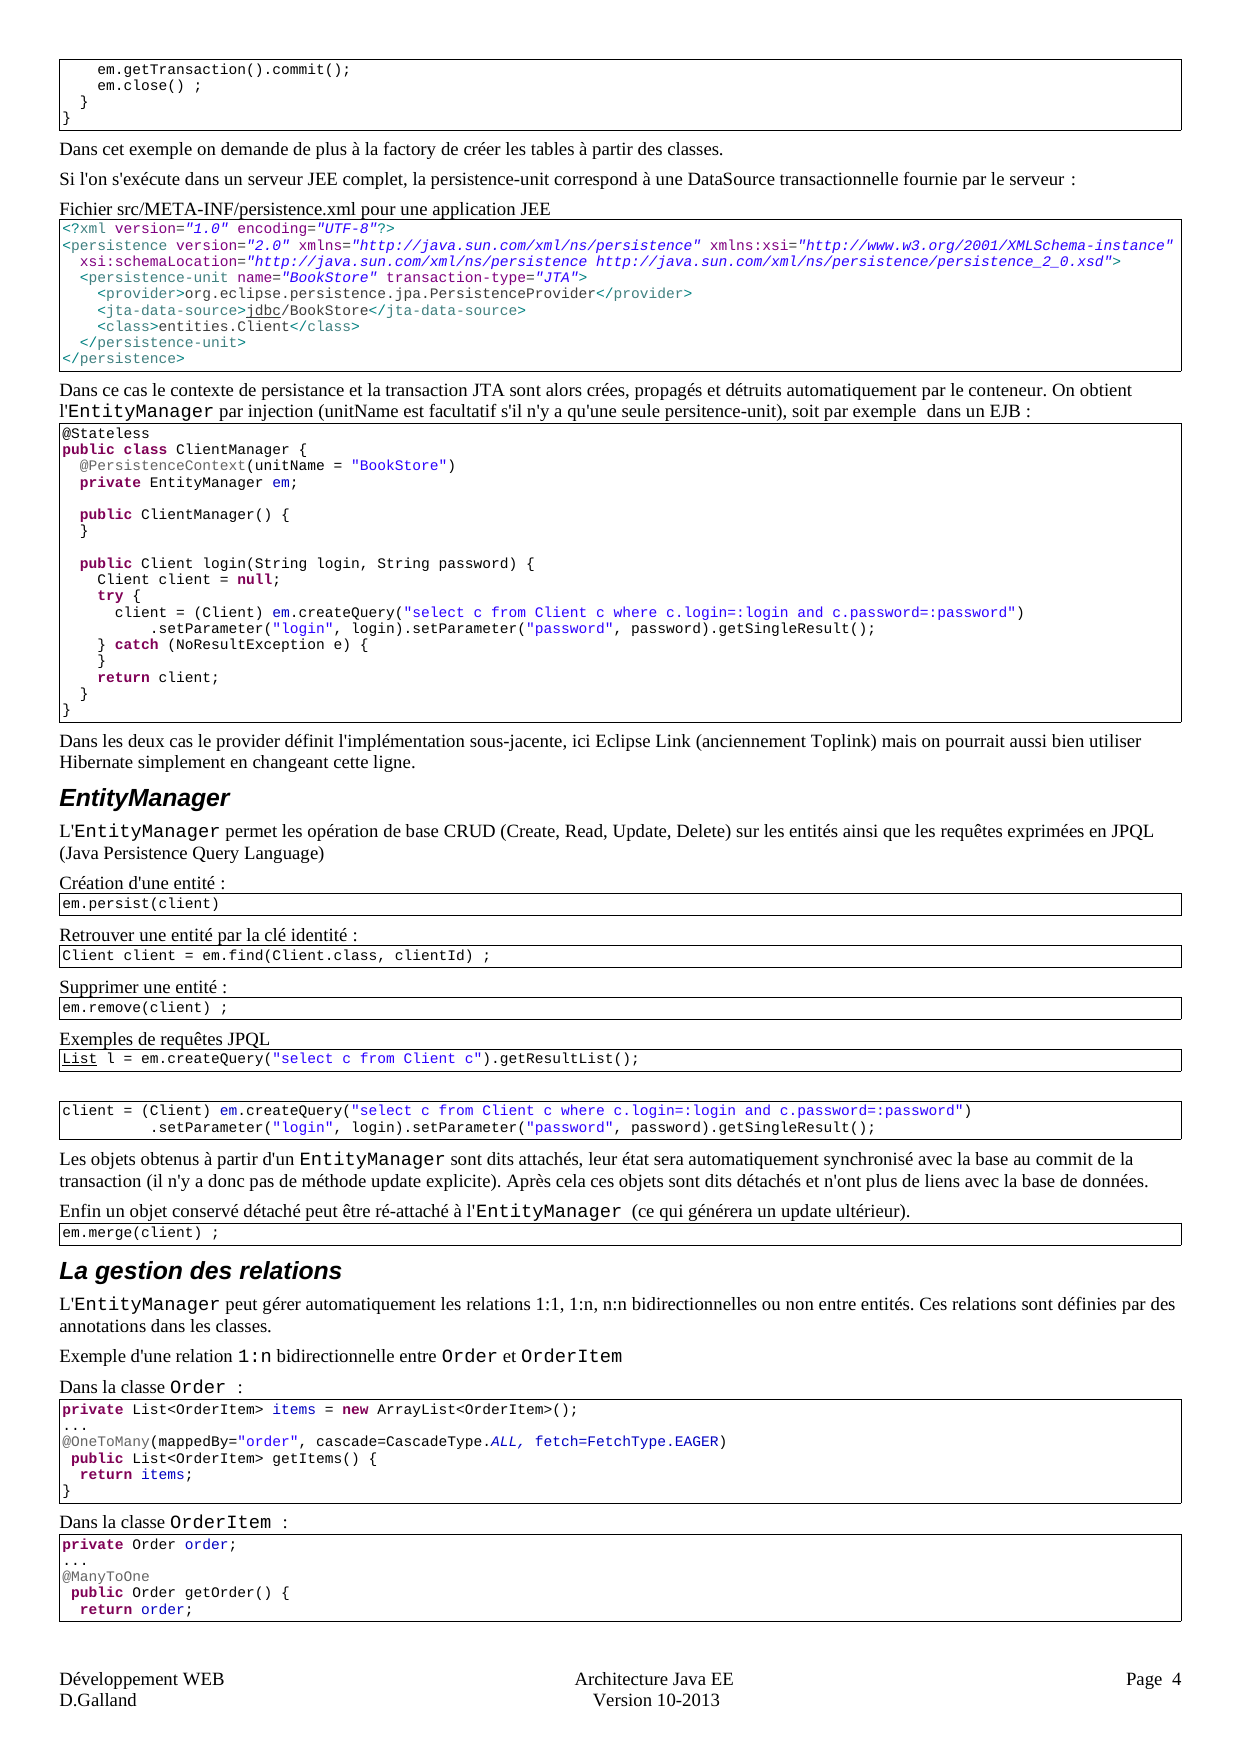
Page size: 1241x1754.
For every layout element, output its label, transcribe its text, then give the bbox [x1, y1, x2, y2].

text } [60, 521, 1181, 540]
text } [60, 683, 1181, 699]
text Client client = null; [60, 569, 1181, 586]
text public Client login(String login, String password) { [60, 553, 1181, 569]
text } [60, 1481, 1181, 1503]
text private List<OrderItem> items = new ArrayList<OrderItem>(); [60, 1400, 1181, 1416]
text Exemple d'une relation 1:n bidirectionnelle entre Order et OrderItem [59, 1345, 1181, 1368]
text @PersistenceContext(unitName = "BookStore") [60, 456, 1181, 472]
text public List<OrderItem> getItems() { [60, 1448, 1181, 1464]
text return order; [60, 1599, 1181, 1621]
text } catch (NoResultException e) { [60, 634, 1181, 651]
text <provider>org.eclipse.persistence.jpa.PersistenceProvider</provider> [60, 284, 1181, 300]
text <persistence-unit name="BookStore" transaction-type="JTA"> [60, 268, 1181, 284]
text private EntityManager em; [60, 472, 1181, 491]
text Enfin un objet conservé détaché peut être ré-attaché à l'EntityManager (ce qui générera un update ultérieur). [59, 1200, 1181, 1223]
text ... [60, 1416, 1181, 1432]
text Client client = em.find(Client.class, clientId) ; [60, 946, 1181, 967]
text } [60, 699, 1181, 722]
text client = (Client) em.createQuery("select c from Client c where c.login=:login and c.password=:password") [60, 1102, 1181, 1117]
text em.getTransaction().commit(); [60, 60, 1181, 75]
text } [60, 92, 1181, 108]
text } [60, 651, 1181, 667]
text xsi:schemaLocation="http://java.sun.com/xml/ns/persistence http://java.sun.com/xml/ns/persistence/persistence_2_0.xsd"> [60, 251, 1181, 268]
text @OneToMany(mappedBy="order", cascade=CascadeType.ALL, fetch=FetchType.EAGER) [60, 1432, 1181, 1448]
text Dans la classe Order : [59, 1377, 1181, 1399]
text Supprimer une entité : [59, 976, 1181, 997]
text Dans les deux cas le provider définit l'implémentation sous-jacente, ici Eclipse Link (anciennement Toplink) mais on pourrait aussi bien utiliser Hibernate simplement en changeant cette ligne. [59, 731, 1181, 772]
text @Stateless [60, 424, 1181, 439]
text } [60, 108, 1181, 130]
text public ClientManager() { [60, 504, 1181, 521]
text return client; [60, 667, 1181, 683]
text public class ClientManager { [60, 439, 1181, 456]
text return items; [60, 1464, 1181, 1481]
text Dans ce cas le contexte de persistance et la transaction JTA sont alors crées, propagés et détruits automatiquement par le conteneur. On obtient l'EntityManager par injection (unitName est facultatif s'il n'y a qu'une seule persitence-unit), soit par exemple dans un EJB : [59, 380, 1181, 423]
text Les objets obtenus à partir d'un EntityManager sont dits attachés, leur état sera automatiquement synchronisé avec la base au commit de la transaction (il n'y a donc pas de méthode update explicite). Après cela ces objets sont dits détachés et n'ont plus de liens avec la base de données. [59, 1148, 1181, 1191]
text .setParameter("login", login).setParameter("password", password).getSingleResult(); [60, 1117, 1181, 1139]
text client = (Client) em.createQuery("select c from Client c where c.login=:login and c.password=:password") [60, 602, 1181, 618]
text <persistence version="2.0" xmlns="http://java.sun.com/xml/ns/persistence" xmlns:xsi="http://www.w3.org/2001/XMLSchema-instance" [60, 235, 1181, 251]
subtitle EntityManager [59, 784, 1181, 812]
text private Order order; [60, 1535, 1181, 1550]
text <jta-data-source>jdbc/BookStore</jta-data-source> [60, 300, 1181, 316]
text Fichier src/META-INF/persistence.xml pour une application JEE [59, 198, 1181, 219]
text em.remove(client) ; [60, 998, 1181, 1019]
text em.merge(client) ; [60, 1224, 1181, 1245]
text L'EntityManager permet les opération de base CRUD (Create, Read, Update, Delete) sur les entités ainsi que les requêtes exprimées en JPQL (Java Persistence Query Language) [59, 820, 1181, 864]
text </persistence-unit> [60, 333, 1181, 349]
text @ManyToOne [60, 1567, 1181, 1583]
text <class>entities.Client</class> [60, 316, 1181, 333]
subtitle La gestion des relations [59, 1257, 1181, 1284]
text <?xml version="1.0" encoding="UTF-8"?> [60, 220, 1181, 235]
text em.persist(client) [60, 894, 1181, 915]
text Exemples de requêtes JPQL [59, 1028, 1181, 1049]
text .setParameter("login", login).setParameter("password", password).getSingleResult(); [60, 618, 1181, 634]
text try { [60, 586, 1181, 602]
text L'EntityManager peut gérer automatiquement les relations 1:1, 1:n, n:n bidirectionnelles ou non entre entités. Ces relations sont définies par des annotations dans les classes. [59, 1293, 1181, 1337]
text public Order getOrder() { [60, 1583, 1181, 1599]
text Dans la classe OrderItem : [59, 1512, 1181, 1534]
text Retrouver une entité par la clé identité : [59, 924, 1181, 945]
text Si l'on s'exécute dans un serveur JEE complet, la persistence-unit correspond à une DataSource transactionnelle fournie par le serveur : [59, 168, 1181, 189]
text em.close() ; [60, 75, 1181, 92]
text </persistence> [60, 349, 1181, 371]
text List l = em.createQuery("select c from Client c").getResultList(); [60, 1050, 1181, 1071]
text Dans cet exemple on demande de plus à la factory de créer les tables à partir des classes. [59, 139, 1181, 160]
text Création d'une entité : [59, 872, 1181, 893]
text ... [60, 1550, 1181, 1567]
